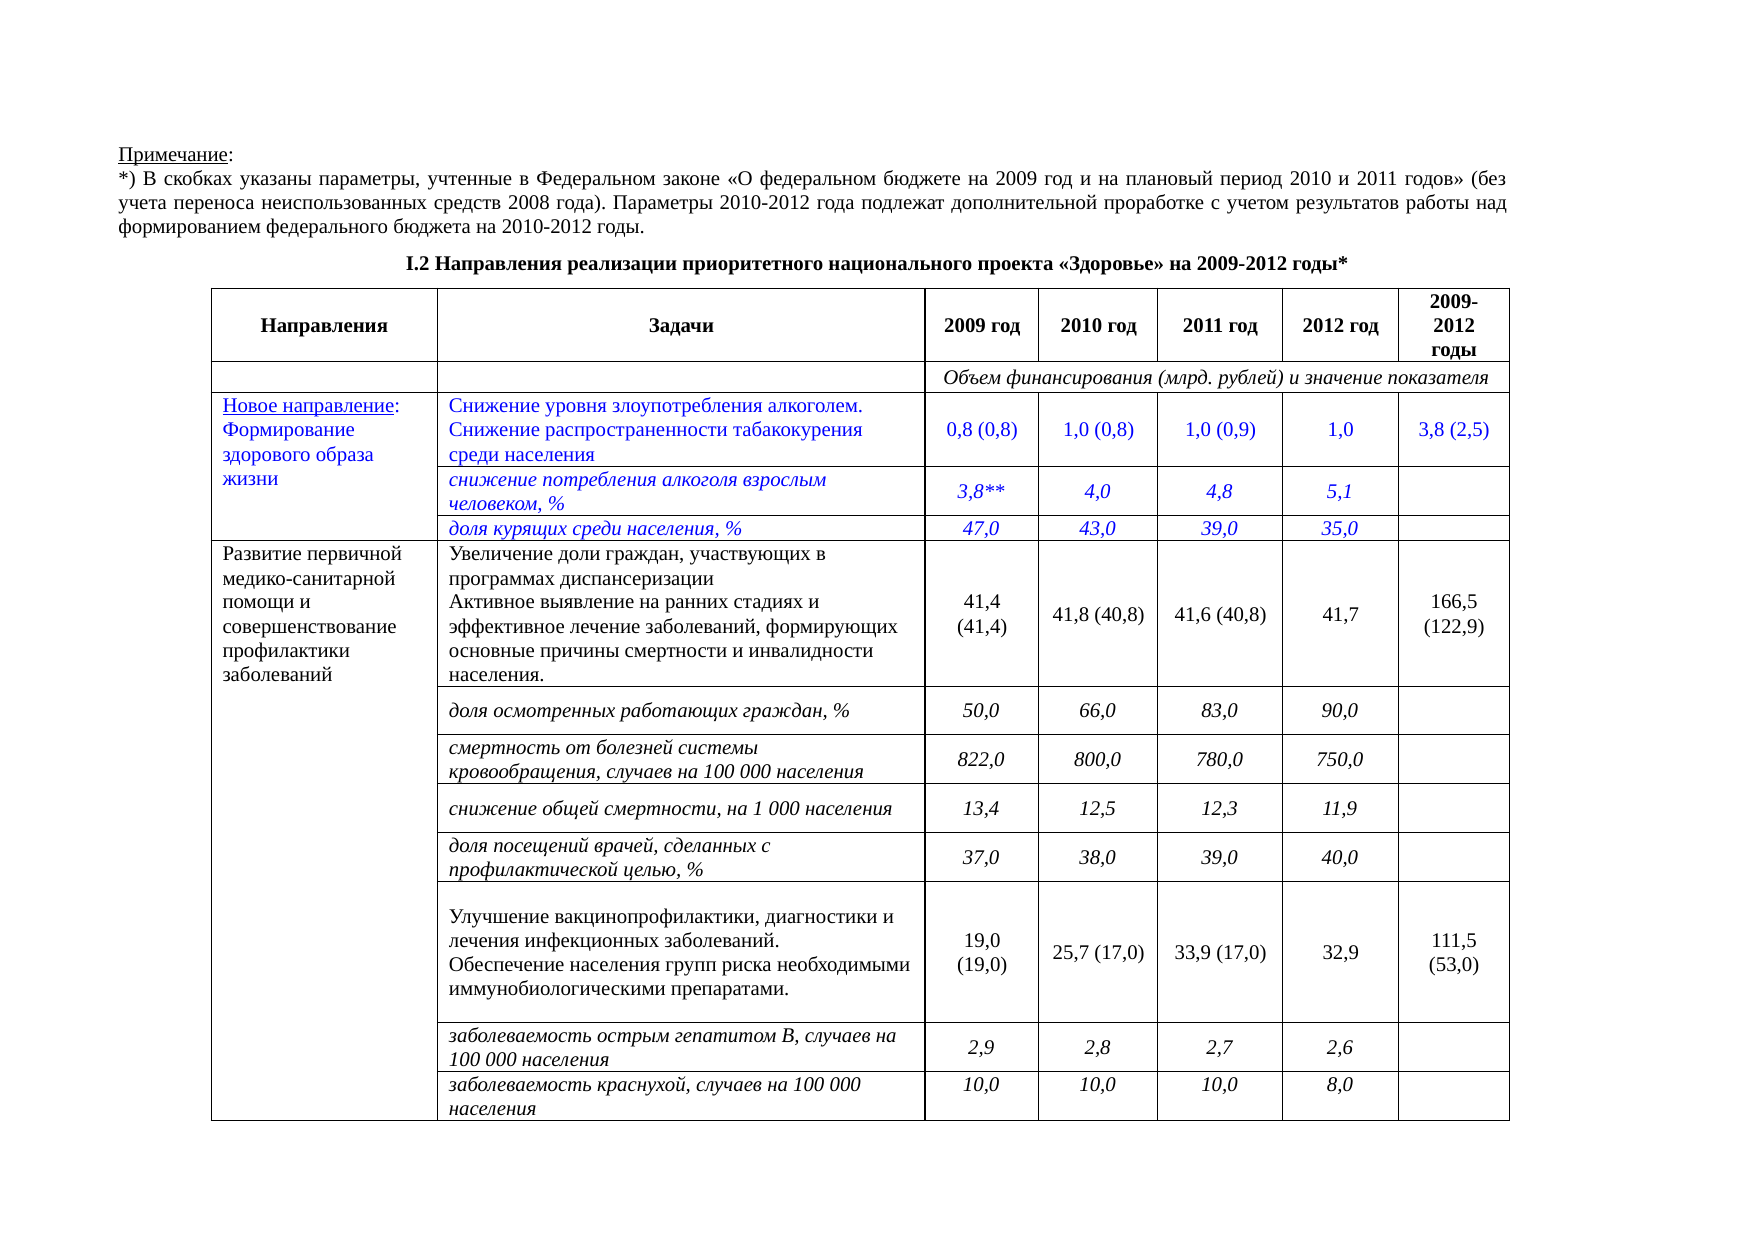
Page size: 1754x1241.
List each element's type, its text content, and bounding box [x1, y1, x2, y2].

table_cell [212, 362, 437, 392]
table_cell 10,0 [1039, 1072, 1157, 1120]
table_cell доля курящих среди населения, % [438, 516, 924, 540]
table_cell заболеваемость краснухой, случаев на 100 000 населения [438, 1072, 924, 1120]
table_cell 822,0 [926, 735, 1038, 783]
table_cell 750,0 [1283, 735, 1398, 783]
table_cell [1399, 516, 1509, 540]
table_cell 3,8** [926, 467, 1038, 515]
table_cell 35,0 [1283, 516, 1398, 540]
table_cell доля посещений врачей, сделанных с профилактической целью, % [438, 833, 924, 881]
table_cell [1399, 467, 1509, 515]
table_cell [1399, 784, 1509, 832]
table_cell 38,0 [1039, 833, 1157, 881]
table_cell 1,0 (0,8) [1039, 393, 1157, 466]
table_header Направления [212, 289, 437, 361]
table_cell 1,0 (0,9) [1158, 393, 1282, 466]
table_cell 800,0 [1039, 735, 1157, 783]
table_cell 5,1 [1283, 467, 1398, 515]
table_header 2009 год [926, 289, 1038, 361]
table_cell Объем финансирования (млрд. рублей) и значение показателя [926, 362, 1509, 392]
table_header 2012 год [1283, 289, 1398, 361]
table_cell Улучшение вакцинопрофилактики, диагностики и лечения инфекционных заболеваний. Обеспечение населения групп риска необходимыми иммунобиологическими препаратами. [438, 882, 924, 1022]
table_cell 12,3 [1158, 784, 1282, 832]
table_cell 33,9 (17,0) [1158, 882, 1282, 1022]
table_cell 11,9 [1283, 784, 1398, 832]
table_cell 25,7 (17,0) [1039, 882, 1157, 1022]
table_cell 10,0 [926, 1072, 1038, 1120]
table_header 2010 год [1039, 289, 1157, 361]
table_cell 2,8 [1039, 1023, 1157, 1071]
table_cell 0,8 (0,8) [926, 393, 1038, 466]
table_cell 12,5 [1039, 784, 1157, 832]
table_cell [1399, 1072, 1509, 1120]
table_cell Развитие первичной медико-санитарной помощи и совершенствование профилактики заболеваний [212, 541, 437, 1120]
table_cell 3,8 (2,5) [1399, 393, 1509, 466]
table_cell [1399, 735, 1509, 783]
table_cell 37,0 [926, 833, 1038, 881]
table_cell 166,5 (122,9) [1399, 541, 1509, 686]
table_cell заболеваемость острым гепатитом В, случаев на 100 000 населения [438, 1023, 924, 1071]
table_cell 41,4 (41,4) [926, 541, 1038, 686]
table_cell смертность от болезней системы кровообращения, случаев на 100 000 населения [438, 735, 924, 783]
table_cell 47,0 [926, 516, 1038, 540]
table_cell 13,4 [926, 784, 1038, 832]
table_cell доля осмотренных работающих граждан, % [438, 687, 924, 734]
table_header Задачи [438, 289, 924, 361]
table_cell [1399, 687, 1509, 734]
table_cell [1399, 1023, 1509, 1071]
table_cell снижение потребления алкоголя взрослым человеком, % [438, 467, 924, 515]
table_cell [438, 362, 924, 392]
table_cell 2,6 [1283, 1023, 1398, 1071]
table_cell 2,9 [926, 1023, 1038, 1071]
table_cell [1399, 833, 1509, 881]
table_cell 780,0 [1158, 735, 1282, 783]
text Примечание: [118, 142, 1509, 166]
table_cell 50,0 [926, 687, 1038, 734]
table_cell Увеличение доли граждан, участвующих в программах диспансеризации Активное выявление на ранних стадиях и эффективное лечение заболеваний, формирующих основные причины смертности и инвалидности населения. [438, 541, 924, 686]
table_cell 10,0 [1158, 1072, 1282, 1120]
table_cell 41,7 [1283, 541, 1398, 686]
table_cell 39,0 [1158, 833, 1282, 881]
table_cell 4,0 [1039, 467, 1157, 515]
table_cell 41,8 (40,8) [1039, 541, 1157, 686]
table_cell 90,0 [1283, 687, 1398, 734]
table_cell 40,0 [1283, 833, 1398, 881]
table_cell 32,9 [1283, 882, 1398, 1022]
table_cell 19,0 (19,0) [926, 882, 1038, 1022]
text I.2 Направления реализации приоритетного национального проекта «Здоровье» на 2009-2012 годы* [118, 251, 1636, 275]
table_cell Снижение уровня злоупотребления алкоголем. Снижение распространенности табакокурения среди населения [438, 393, 924, 466]
table_cell 43,0 [1039, 516, 1157, 540]
text *) В скобках указаны параметры, учтенные в Федеральном законе «О федеральном бюджете на 2009 год и на плановый период 2010 и 2011 годов» (без учета переноса неиспользованных средств 2008 года). Параметры 2010-2012 года подлежат дополнительной проработке с учетом результатов работы над формированием федерального бюджета на 2010-2012 годы. [118, 166, 1509, 238]
table_cell снижение общей смертности, на 1 000 населения [438, 784, 924, 832]
table_cell 83,0 [1158, 687, 1282, 734]
table_cell 4,8 [1158, 467, 1282, 515]
table_header 2009-2012 годы [1399, 289, 1509, 361]
table_cell 39,0 [1158, 516, 1282, 540]
table_cell 2,7 [1158, 1023, 1282, 1071]
table_header 2011 год [1158, 289, 1282, 361]
table_cell 8,0 [1283, 1072, 1398, 1120]
table_cell 111,5 (53,0) [1399, 882, 1509, 1022]
table_cell 41,6 (40,8) [1158, 541, 1282, 686]
table_cell 1,0 [1283, 393, 1398, 466]
table_cell Новое направление: Формирование здорового образа жизни [212, 393, 437, 540]
table_cell 66,0 [1039, 687, 1157, 734]
